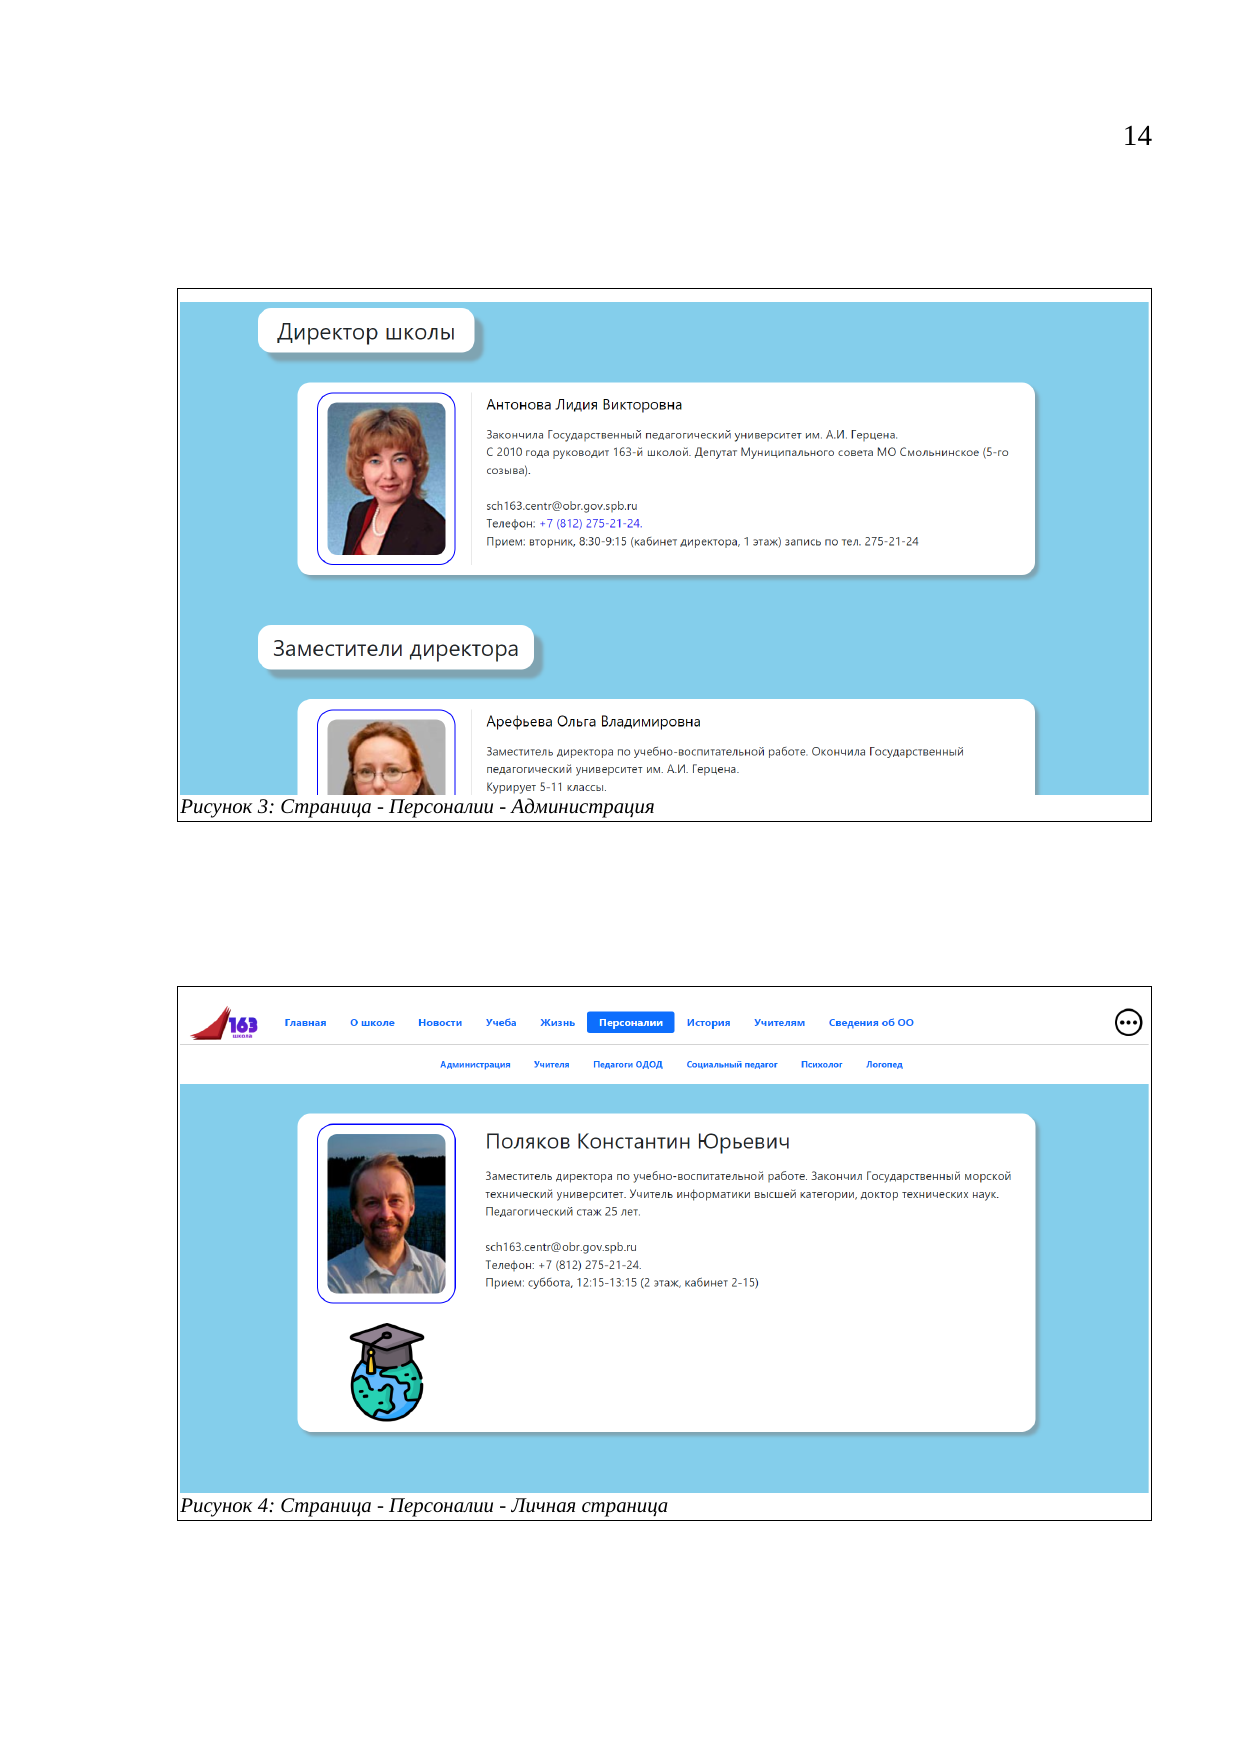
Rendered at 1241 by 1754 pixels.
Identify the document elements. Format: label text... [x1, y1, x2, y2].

text Рисунок 3: Страница - Персоналии - Администрация [180, 795, 1149, 818]
picture [180, 1001, 1149, 1493]
text Рисунок 4: Страница - Персоналии - Личная страница [180, 1493, 1149, 1517]
picture [180, 302, 1149, 795]
